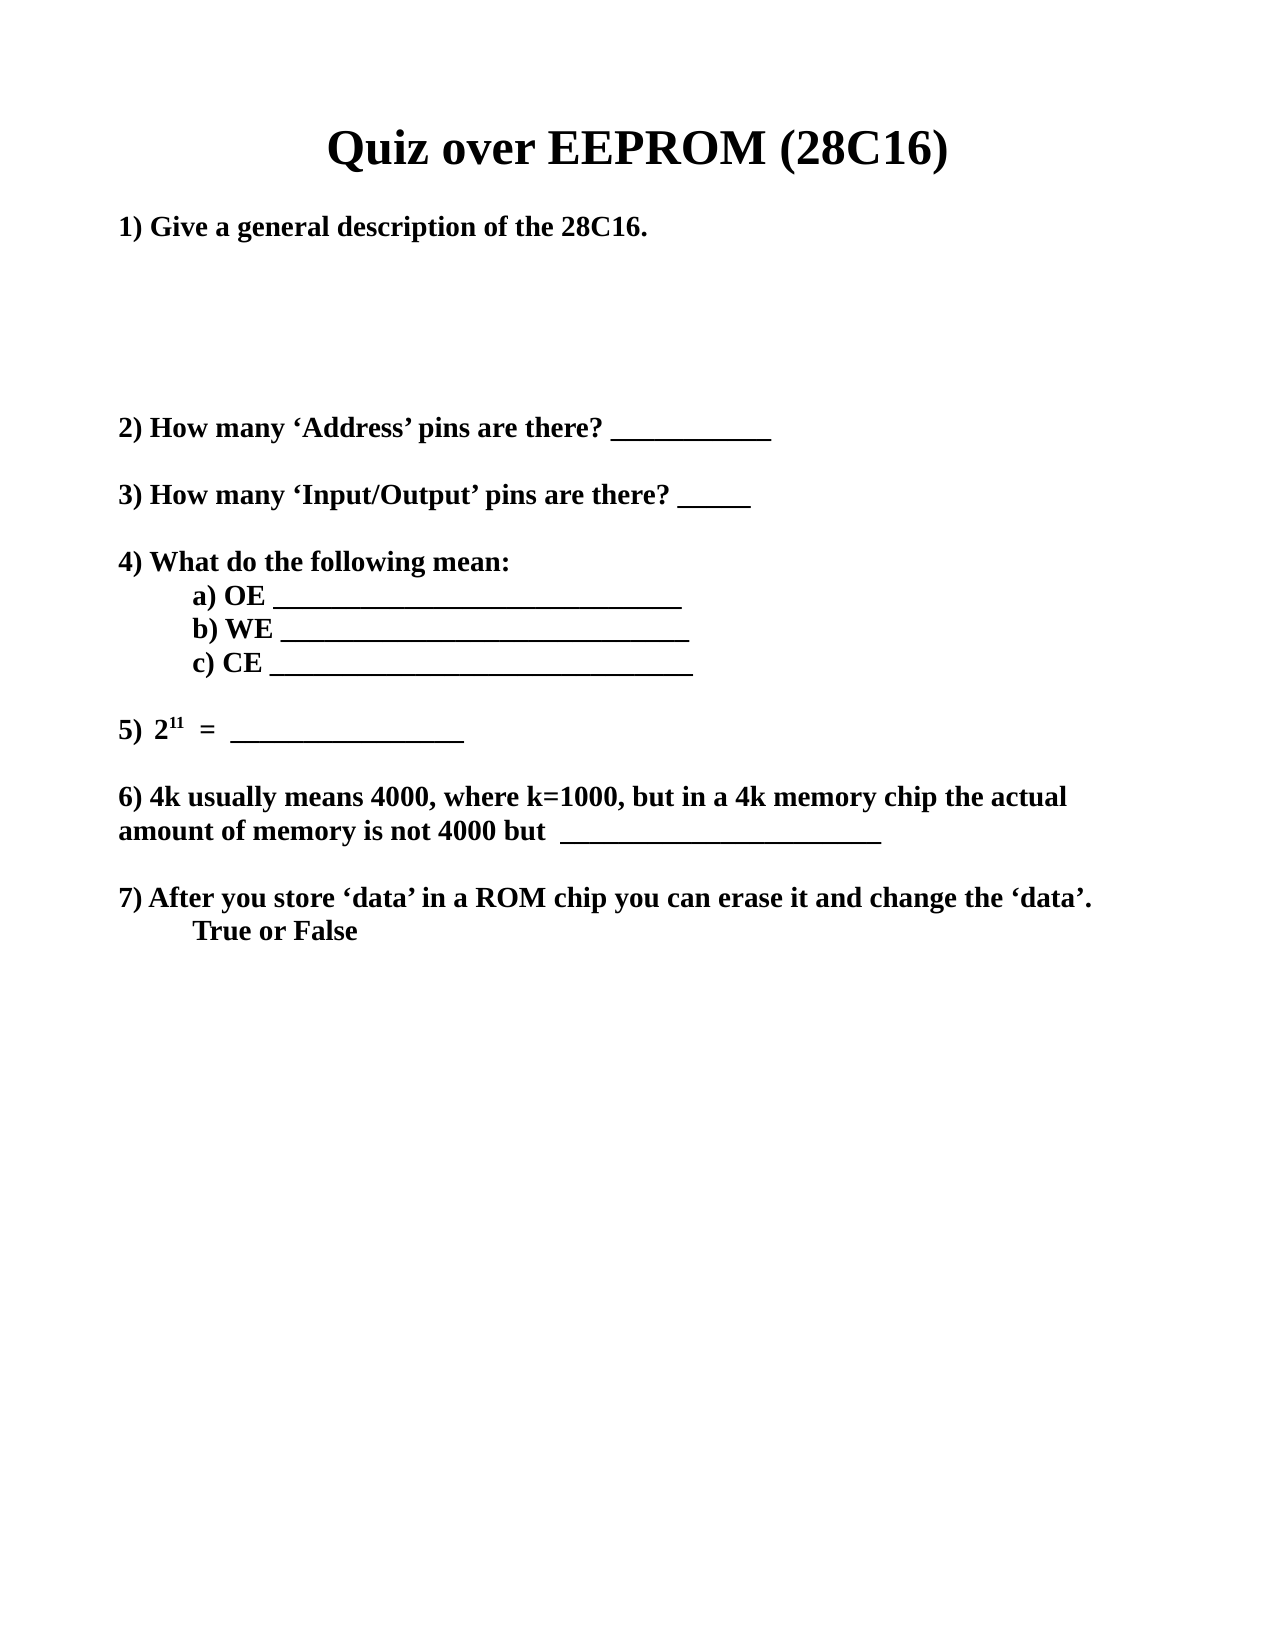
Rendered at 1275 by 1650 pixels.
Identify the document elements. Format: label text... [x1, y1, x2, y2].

text b) WE ____________________________ [192, 612, 1157, 645]
text 5) 211 = ________________ [118, 712, 1157, 746]
text 4) What do the following mean: [118, 544, 1157, 578]
text 1) Give a general description of the 28C16. [118, 209, 1157, 243]
text c) CE _____________________________ [192, 645, 1157, 679]
text 2) How many ‘Address’ pins are there? ___________ [118, 410, 1157, 444]
text a) OE ____________________________ [192, 578, 1157, 612]
text 3) How many ‘Input/Output’ pins are there? _____ [118, 477, 1157, 511]
text 7) After you store ‘data’ in a ROM chip you can erase it and change the ‘data’. [118, 880, 1157, 913]
text 6) 4k usually means 4000, where k=1000, but in a 4k memory chip the actual amount of memory is not 4000 but ______________________ [118, 779, 1157, 846]
text True or False [118, 913, 1157, 947]
text Quiz over EEPROM (28C16) [118, 118, 1157, 176]
